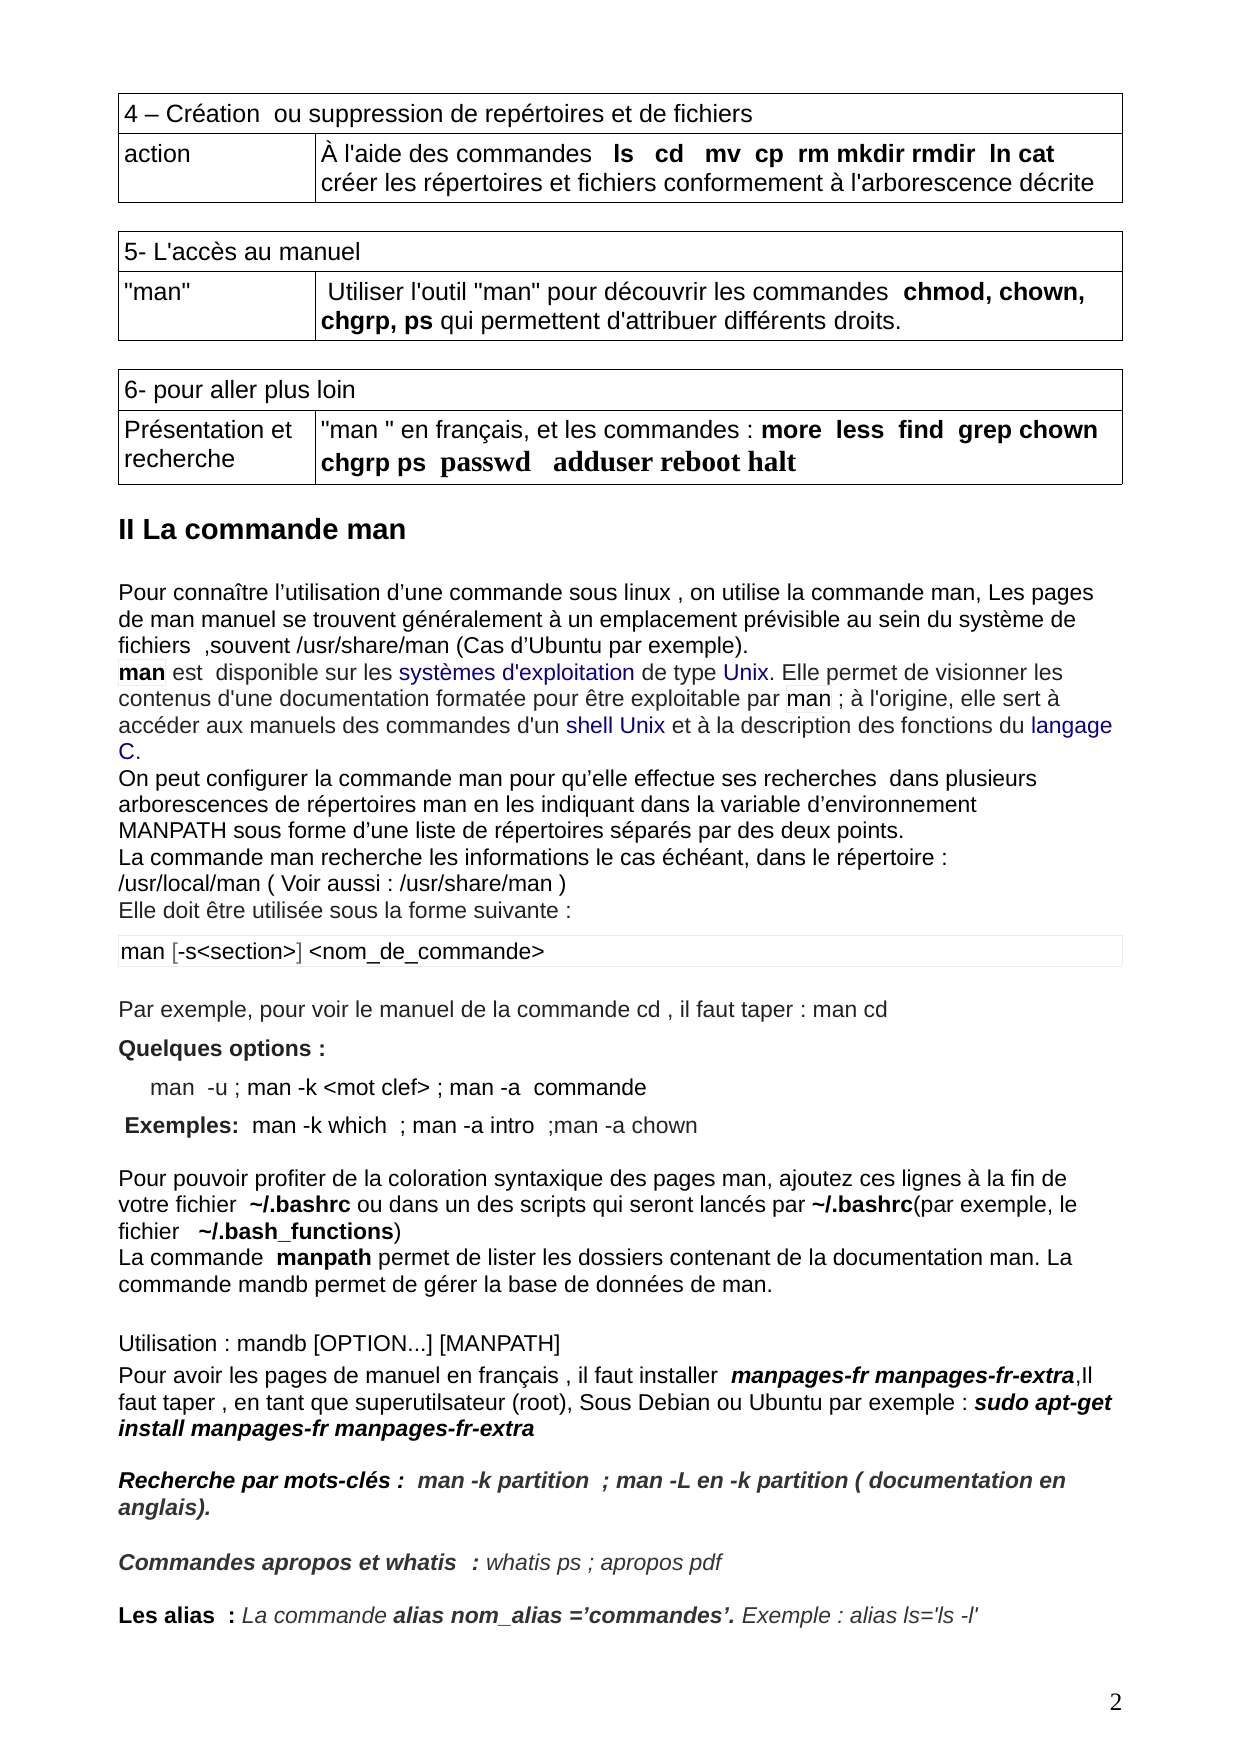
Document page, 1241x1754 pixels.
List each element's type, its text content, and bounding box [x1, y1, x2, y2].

text Recherche par mots-clés : man -k partition ; man -L en -k partition ( documentation en anglais). [118, 1467, 1122, 1520]
table_cell Présentation et recherche [119, 411, 315, 483]
text Pour avoir les pages de manuel en français , il faut installer manpages-fr manpages-fr-extra,Il faut taper , en tant que superutilsateur (root), Sous Debian ou Ubuntu par exemple : sudo apt-get install manpages-fr manpages-fr-extra [118, 1362, 1122, 1441]
text /usr/local/man ( Voir aussi : /usr/share/man ) [118, 870, 1122, 897]
text La commande manpath permet de lister les dossiers contenant de la documentation man. La commande mandb permet de gérer la base de données de man. [118, 1244, 1122, 1297]
table_cell "man " en français, et les commandes : more less find grep chown chgrp ps passwd adduser reboot halt [316, 411, 1122, 483]
text Elle doit être utilisée sous la forme suivante : [118, 897, 1122, 923]
text Pour connaître l’utilisation d’une commande sous linux , on utilise la commande man, Les pages de man manuel se trouvent généralement à un emplacement prévisible au sein du système de fichiers ,souvent /usr/share/man (Cas d’Ubuntu par exemple). [118, 579, 1122, 658]
text On peut configurer la commande man pour qu’elle effectue ses recherches dans plusieurs arborescences de répertoires man en les indiquant dans la variable d’environnement [118, 765, 1122, 817]
text Pour pouvoir profiter de la coloration syntaxique des pages man, ajoutez ces lignes à la fin de votre fichier ~/.bashrc ou dans un des scripts qui seront lancés par ~/.bashrc(par exemple, le fichier ~/.bash_functions) [118, 1165, 1122, 1244]
table_header 6- pour aller plus loin [119, 370, 1122, 409]
text Par exemple, pour voir le manuel de la commande cd , il faut taper : man cd [118, 996, 1122, 1022]
table_cell "man" [119, 272, 315, 340]
table_cell Utiliser l'outil "man" pour découvrir les commandes chmod, chown, chgrp, ps qui permettent d'attribuer différents droits. [316, 272, 1122, 340]
text Les alias : La commande alias nom_alias =’commandes’. Exemple : alias ls='ls -l' [118, 1602, 1122, 1628]
text man -u ; man -k <mot clef> ; man -a commande [118, 1073, 1122, 1100]
subtitle Utilisation : mandb [OPTION...] [MANPATH] [118, 1329, 1122, 1356]
text man est disponible sur les systèmes d'exploitation de type Unix. Elle permet de visionner les contenus d'une documentation formatée pour être exploitable par man ; à l'origine, elle sert à accéder aux manuels des commandes d'un shell Unix et à la description des fonctions du langage C. [118, 658, 1122, 765]
table_header 5- L'accès au manuel [119, 232, 1122, 271]
table_cell À l'aide des commandes ls cd mv cp rm mkdir rmdir ln cat créer les répertoires et fichiers conformement à l'arborescence décrite [316, 134, 1122, 202]
text II La commande man [118, 512, 1122, 546]
table_cell action [119, 134, 315, 202]
text man [-s<section>] <nom_de_commande> [119, 936, 1122, 966]
text MANPATH sous forme d’une liste de répertoires séparés par des deux points. [118, 817, 1122, 844]
text Quelques options : [118, 1035, 1122, 1061]
text Exemples: man -k which ; man -a intro ;man -a chown [118, 1112, 1122, 1139]
text La commande man recherche les informations le cas échéant, dans le répertoire : [118, 844, 1122, 870]
text Commandes apropos et whatis : whatis ps ; apropos pdf [118, 1549, 1122, 1575]
table_header 4 – Création ou suppression de repértoires et de fichiers [119, 94, 1122, 133]
